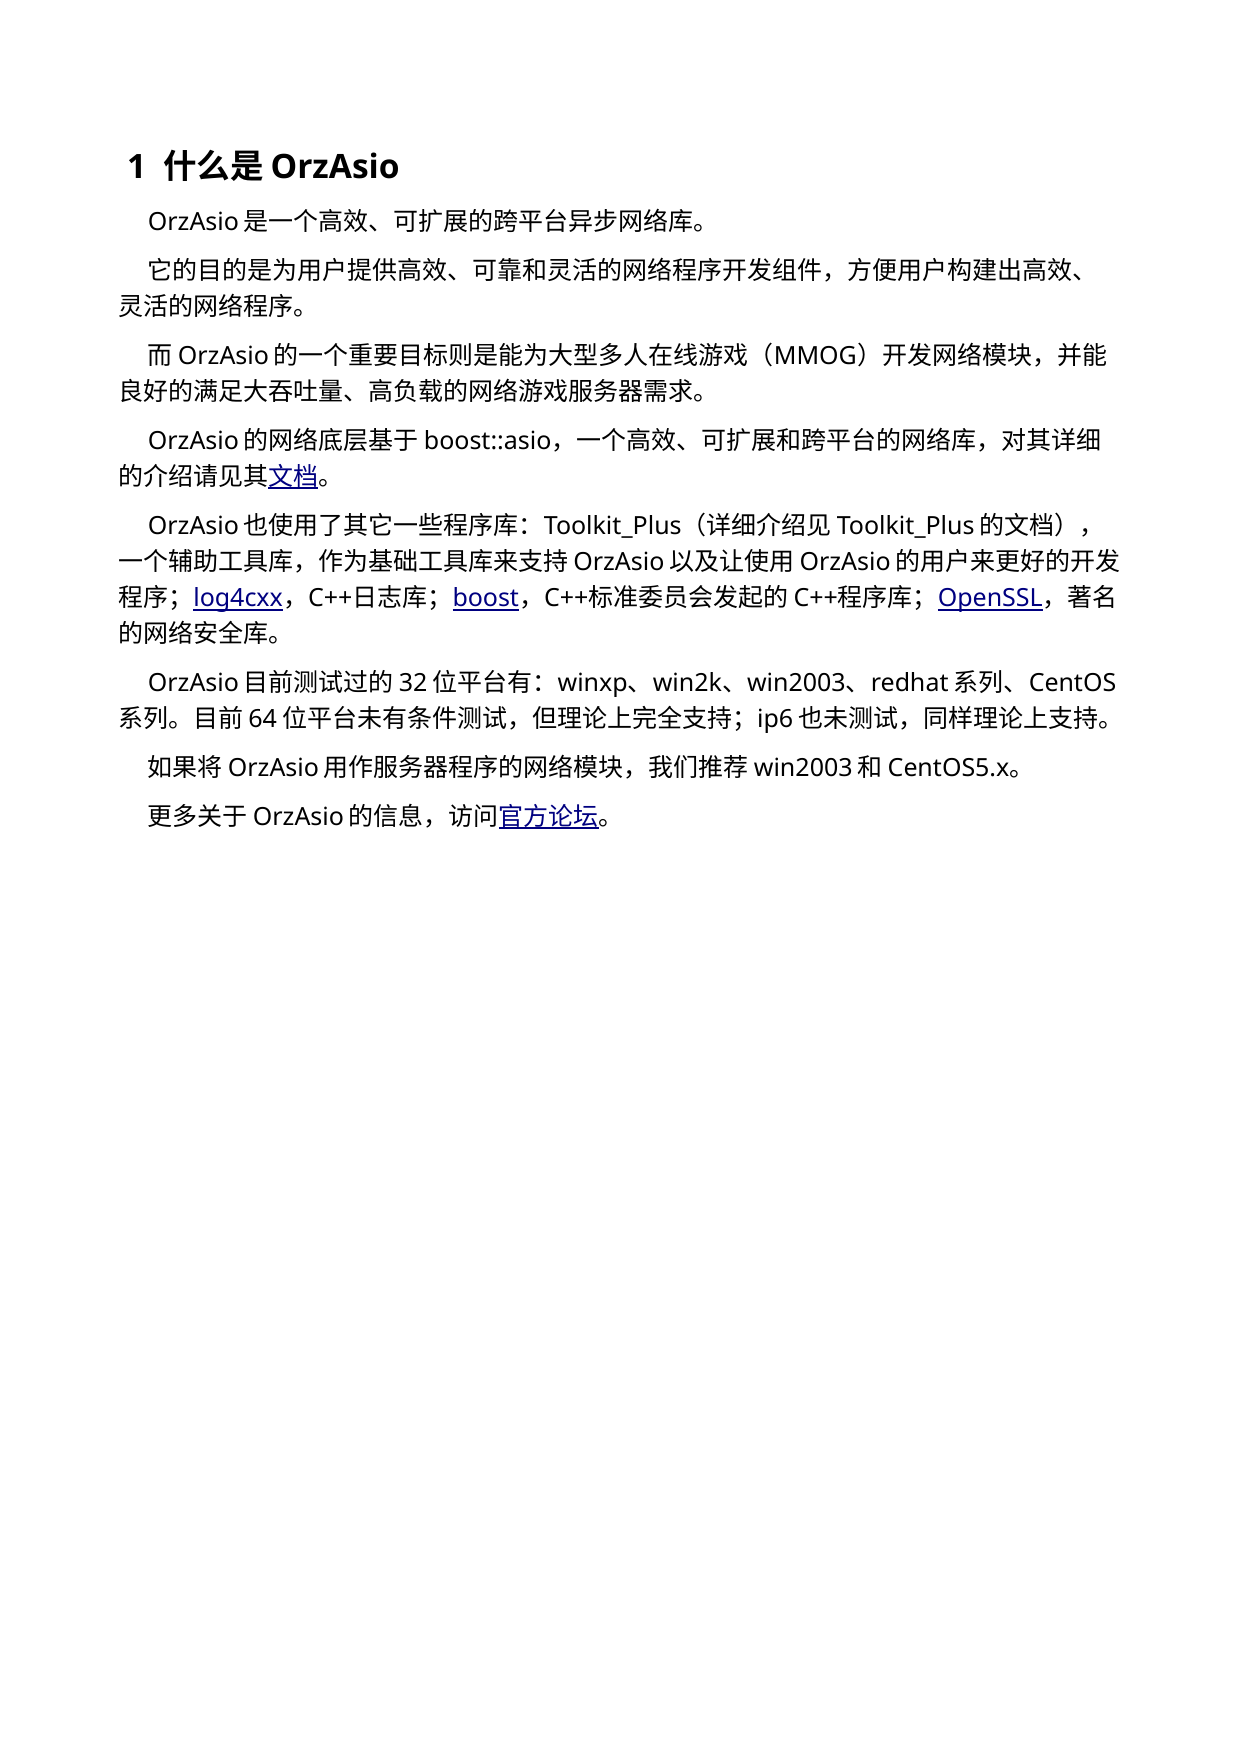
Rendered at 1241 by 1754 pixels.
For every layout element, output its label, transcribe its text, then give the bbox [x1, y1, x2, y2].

text 如果将OrzAsio用作服务器程序的网络模块，我们推荐win2003和CentOS5.x。 [118, 748, 1122, 784]
text OrzAsio的网络底层基于boost::asio，一个高效、可扩展和跨平台的网络库，对其详细的介绍请见其文档。 [118, 420, 1122, 493]
text OrzAsio是一个高效、可扩展的跨平台异步网络库。 [118, 201, 1122, 238]
subtitle 什么是OrzAsio [118, 143, 1122, 189]
text OrzAsio也使用了其它一些程序库：Toolkit_Plus（详细介绍见Toolkit_Plus的文档），一个辅助工具库，作为基础工具库来支持OrzAsio以及让使用OrzAsio的用户来更好的开发程序；log4cxx，C++日志库；boost，C++标准委员会发起的C++程序库；OpenSSL，著名的网络安全库。 [118, 505, 1122, 650]
text OrzAsio目前测试过的32位平台有：winxp、win2k、win2003、redhat系列、CentOS系列。目前64位平台未有条件测试，但理论上完全支持；ip6也未测试，同样理论上支持。 [118, 663, 1122, 735]
text 而OrzAsio的一个重要目标则是能为大型多人在线游戏（MMOG）开发网络模块，并能良好的满足大吞吐量、高负载的网络游戏服务器需求。 [118, 335, 1122, 408]
text 它的目的是为用户提供高效、可靠和灵活的网络程序开发组件，方便用户构建出高效、灵活的网络程序。 [118, 250, 1122, 323]
text 更多关于OrzAsio的信息，访问官方论坛。 [118, 796, 1122, 833]
